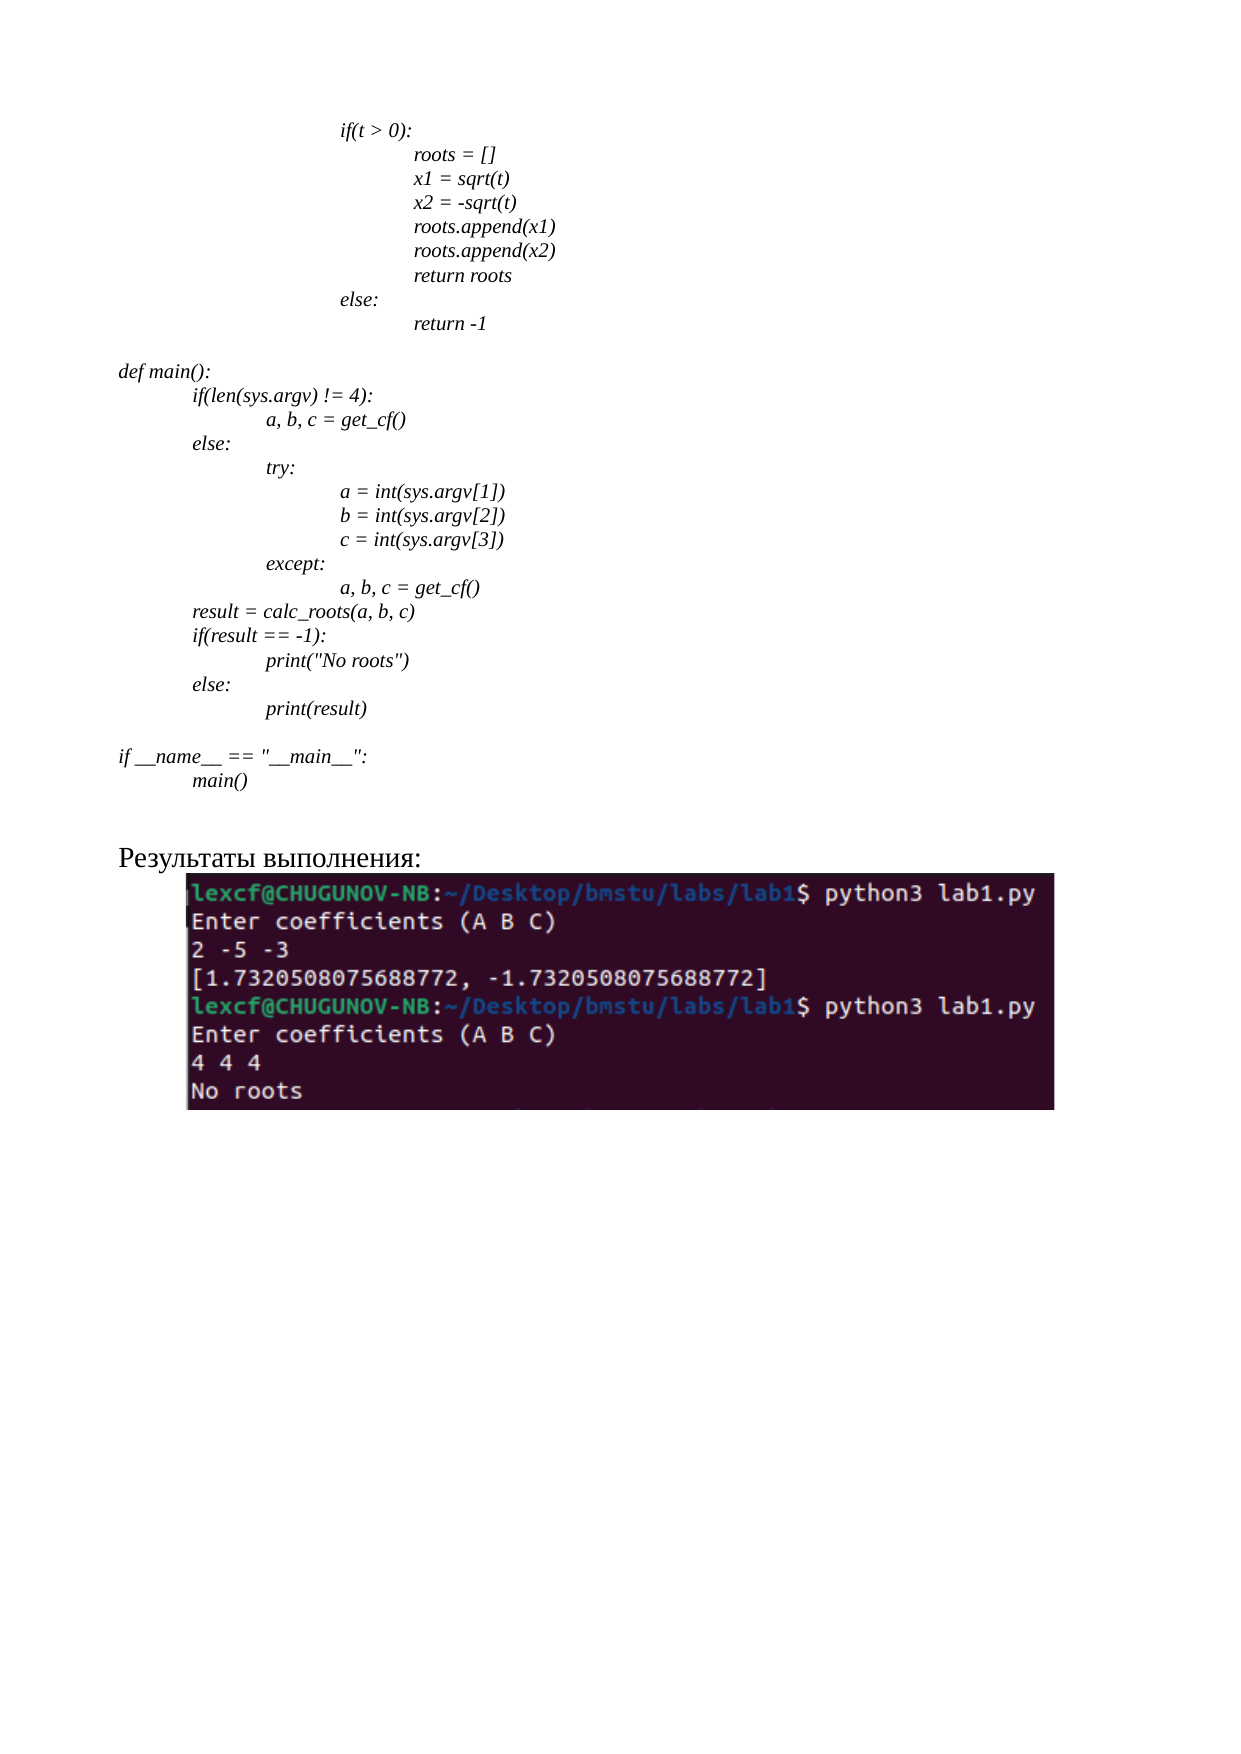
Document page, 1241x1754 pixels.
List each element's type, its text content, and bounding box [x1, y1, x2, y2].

text b = int(sys.argv[2]) [118, 503, 1122, 527]
text if(len(sys.argv) != 4): [118, 383, 1122, 407]
text if(t > 0): [118, 118, 1122, 142]
text x1 = sqrt(t) [118, 166, 1122, 190]
text main() [118, 768, 1122, 792]
text print(result) [118, 696, 1122, 720]
text else: [118, 287, 1122, 311]
text a = int(sys.argv[1]) [118, 479, 1122, 503]
text else: [118, 672, 1122, 696]
text def main(): [118, 359, 1122, 383]
text except: [118, 551, 1122, 575]
text roots.append(x1) [118, 214, 1122, 238]
text result = calc_roots(a, b, c) [118, 599, 1122, 623]
text return -1 [118, 311, 1122, 335]
picture [185, 873, 1055, 1110]
text a, b, c = get_cf() [118, 407, 1122, 431]
text roots = [] [118, 142, 1122, 166]
text print("No roots") [118, 647, 1122, 672]
text return roots [118, 262, 1122, 287]
text c = int(sys.argv[3]) [118, 527, 1122, 551]
text Результаты выполнения: [118, 840, 1122, 873]
text if __name__ == "__main__": [118, 744, 1122, 768]
text roots.append(x2) [118, 238, 1122, 262]
text x2 = -sqrt(t) [118, 190, 1122, 214]
text else: [118, 431, 1122, 455]
text if(result == -1): [118, 623, 1122, 647]
text try: [118, 455, 1122, 479]
text a, b, c = get_cf() [118, 575, 1122, 599]
